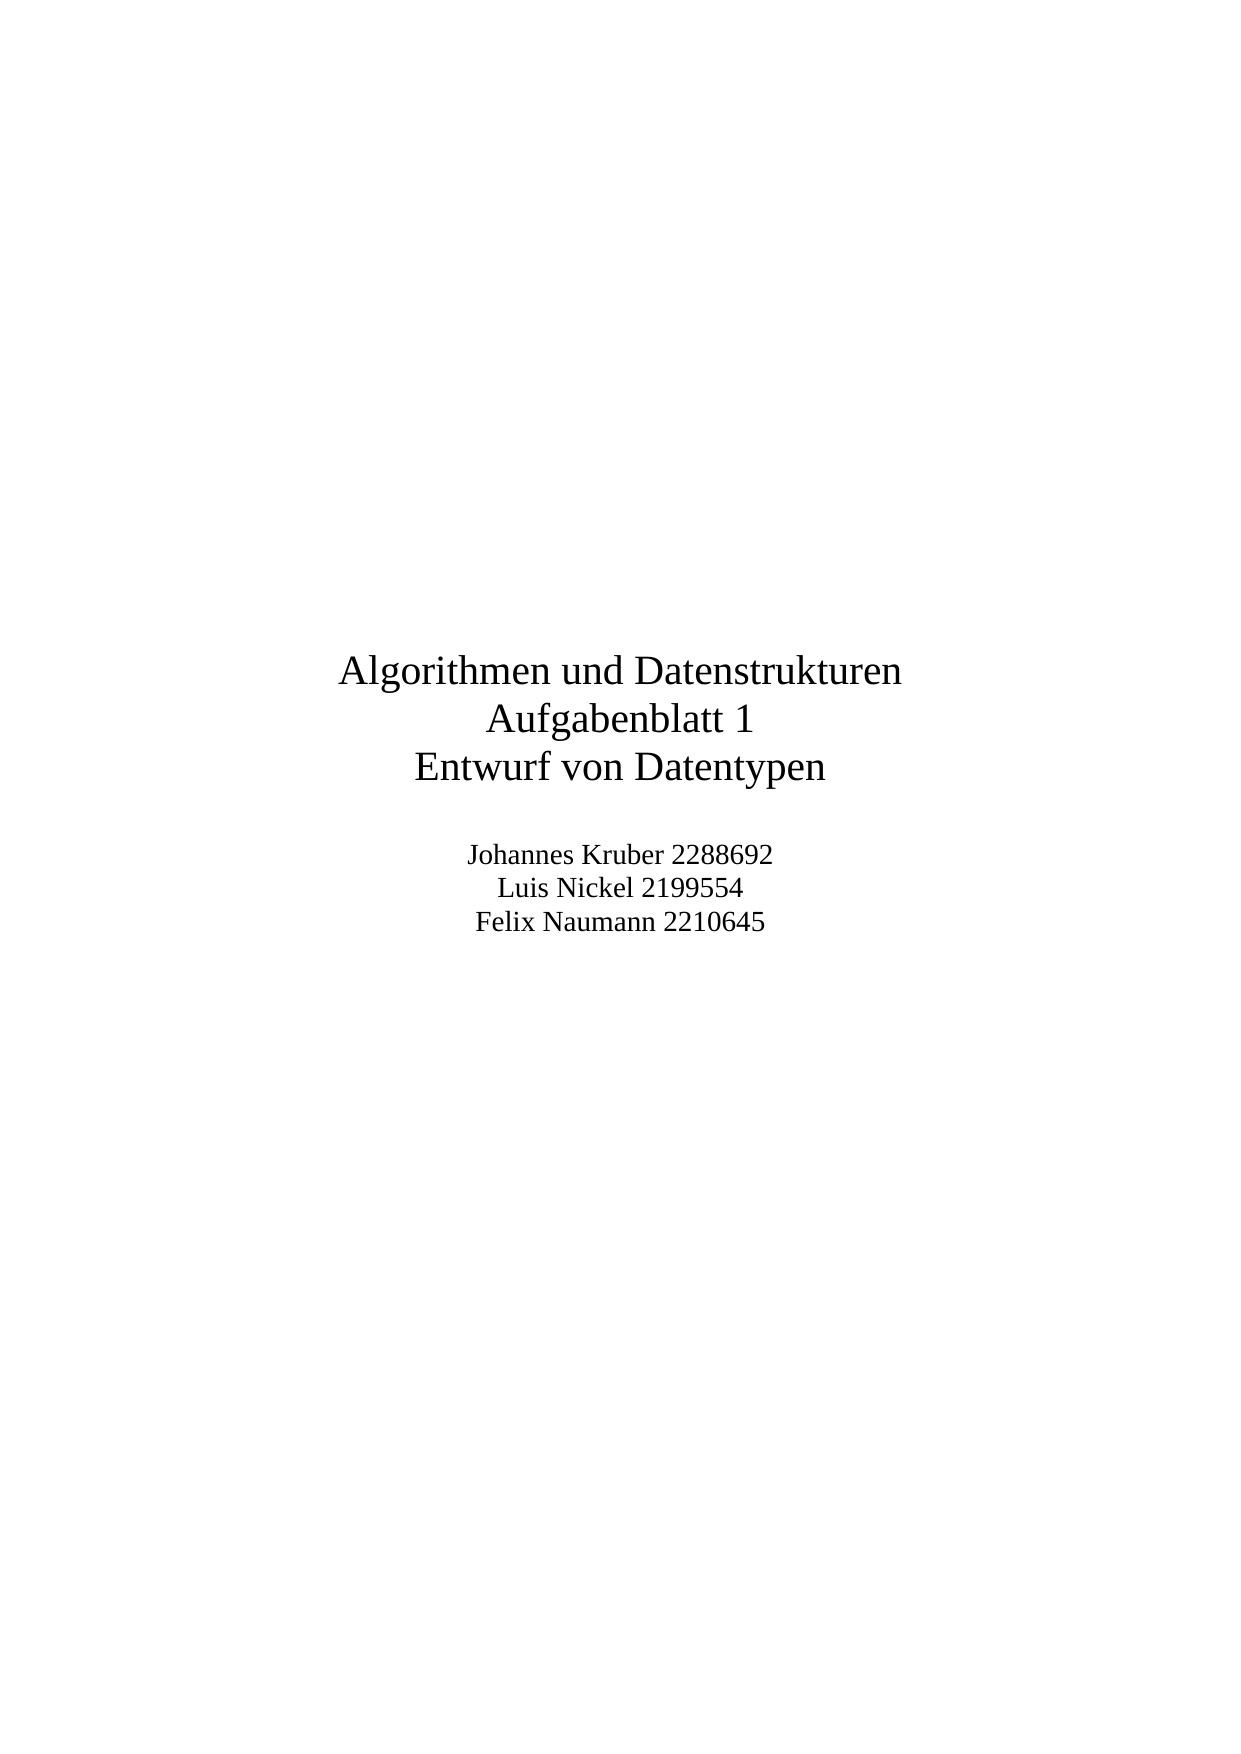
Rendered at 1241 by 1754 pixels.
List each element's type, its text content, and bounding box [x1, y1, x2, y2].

text Entwurf von Datentypen [118, 741, 1122, 789]
text Felix Naumann 2210645 [118, 904, 1122, 937]
text Johannes Kruber 2288692 [118, 837, 1122, 870]
text Luis Nickel 2199554 [118, 870, 1122, 904]
text Algorithmen und Datenstrukturen [118, 645, 1122, 693]
text Aufgabenblatt 1 [118, 693, 1122, 741]
